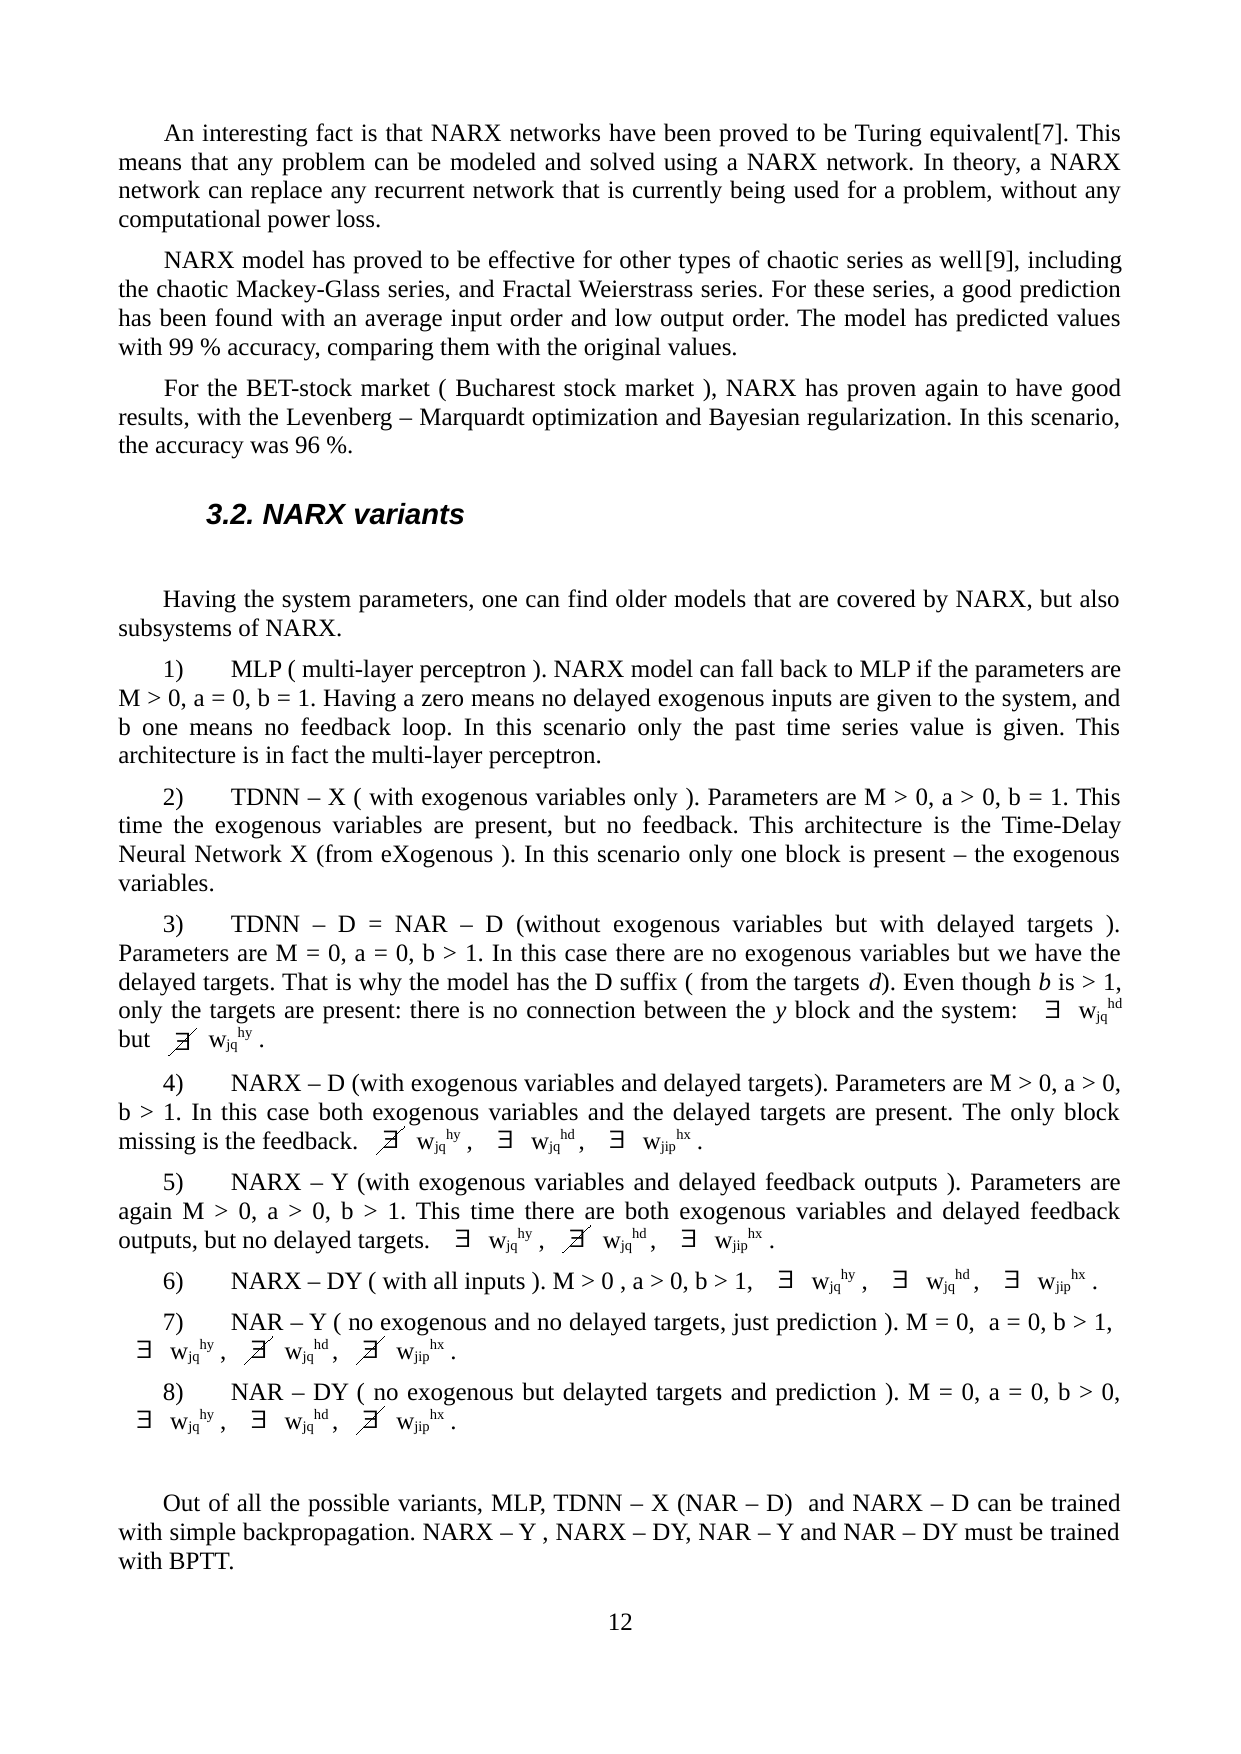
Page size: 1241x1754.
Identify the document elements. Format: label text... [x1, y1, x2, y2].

list NARX – D (with exogenous variables and delayed targets). Parameters are M > 0, a > 0, b > 1. In this case both exogenous variables and the delayed targets are present. The only block missing is the feedback. wjqhy , wjqhd , wjiphx . [118, 1068, 1122, 1155]
list NAR – DY ( no exogenous but delayted targets and prediction ). M = 0, a = 0, b > 0, wjqhy , wjqhd , wjiphx . [118, 1377, 1122, 1435]
list NARX – DY ( with all inputs ). M > 0 , a > 0, b > 1, wjqhy , wjqhd , wjiphx . [118, 1266, 1122, 1295]
list TDNN – D = NAR – D (without exogenous variables but with delayed targets ). Parameters are M = 0, a = 0, b > 1. In this case there are no exogenous variables but we have the delayed targets. That is why the model has the D suffix ( from the targets d). Even though b is > 1, only the targets are present: there is no connection between the y block and the system: wjqhd but wjqhy . [118, 909, 1122, 1056]
list MLP ( multi-layer perceptron ). NARX model can fall back to MLP if the parameters are M > 0, a = 0, b = 1. Having a zero means no delayed exogenous inputs are given to the system, and b one means no feedback loop. In this scenario only the past time series value is given. This architecture is in fact the multi-layer perceptron. [118, 654, 1122, 769]
list TDNN – X ( with exogenous variables only ). Parameters are M > 0, a > 0, b = 1. This time the exogenous variables are present, but no feedback. This architecture is the Time-Delay Neural Network X (from eXogenous ). In this scenario only one block is present – the exogenous variables. [118, 782, 1122, 897]
text Out of all the possible variants, MLP, TDNN – X (NAR – D) and NARX – D can be trained with simple backpropagation. NARX – Y , NARX – DY, NAR – Y and NAR – DY must be trained with BPTT. [118, 1488, 1122, 1575]
text NARX model has proved to be effective for other types of chaotic series as well[9]⁠, including the chaotic Mackey-Glass series, and Fractal Weierstrass series. For these series, a good prediction has been found with an average input order and low output order. The model has predicted values with 99 % accuracy, comparing them with the original values. [118, 246, 1122, 361]
text Having the system parameters, one can find older models that are covered by NARX, but also subsystems of NARX. [118, 584, 1122, 642]
list NAR – Y ( no exogenous and no delayed targets, just prediction ). M = 0, a = 0, b > 1, wjqhy , wjqhd , wjiphx . [118, 1307, 1122, 1365]
text For the BET-stock market ( Bucharest stock market ), NARX has proven again to have good results, with the Levenberg – Marquardt optimization and Bayesian regularization. In this scenario, the accuracy was 96 %. [118, 373, 1122, 459]
list NARX – Y (with exogenous variables and delayed feedback outputs ). Parameters are again M > 0, a > 0, b > 1. This time there are both exogenous variables and delayed feedback outputs, but no delayed targets. wjqhy , wjqhd , wjiphx . [118, 1167, 1122, 1253]
subtitle 3.2. NARX variants [178, 497, 1122, 530]
text An interesting fact is that NARX networks have been proved to be Turing equivalent[7]. This means that any problem can be modeled and solved using a NARX network. In theory, a NARX network can replace any recurrent network that is currently being used for a problem, without any computational power loss. [118, 118, 1122, 233]
